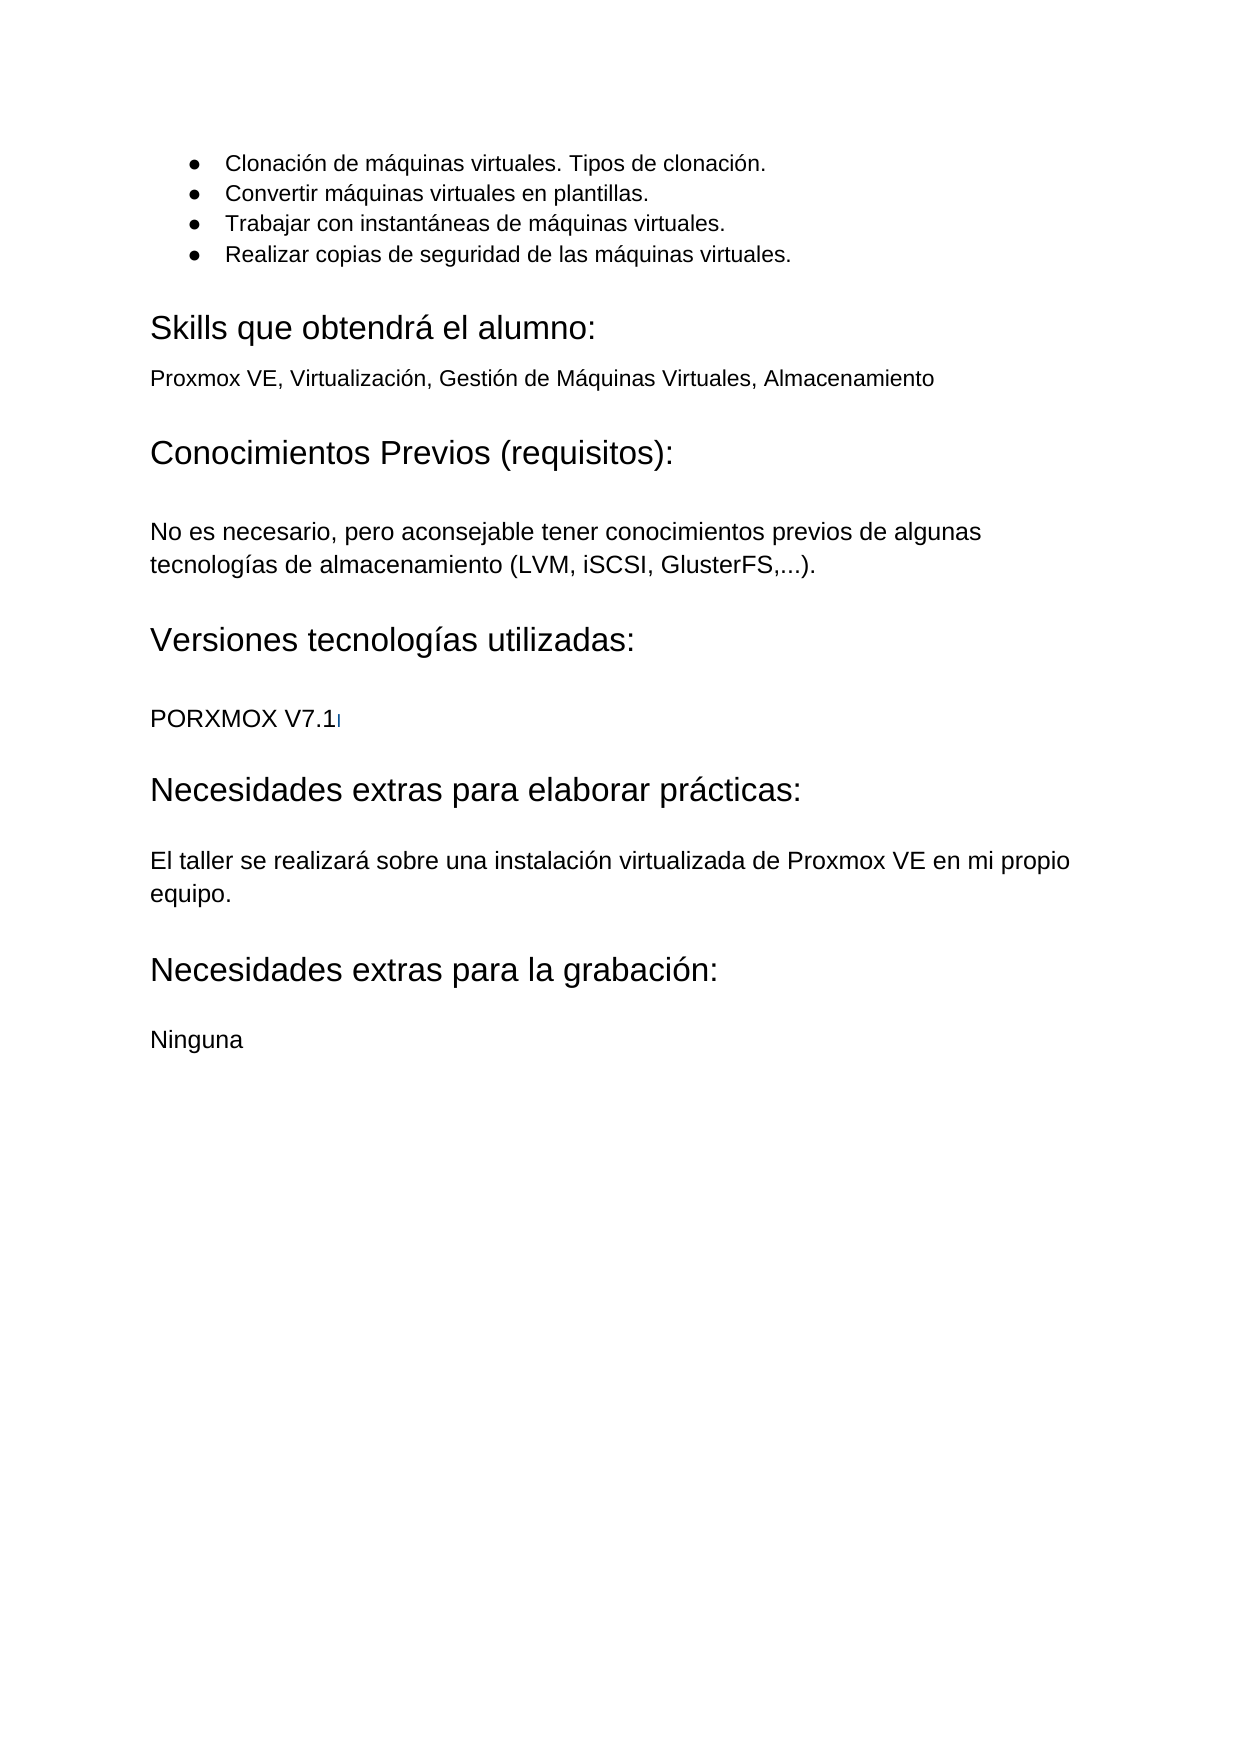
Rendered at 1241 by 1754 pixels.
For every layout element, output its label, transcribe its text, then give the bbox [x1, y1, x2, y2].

text El taller se realizará sobre una instalación virtualizada de Proxmox VE en mi propio equipo. [150, 846, 1090, 908]
text Proxmox VE, Virtualización, Gestión de Máquinas Virtuales, Almacenamiento [150, 365, 1090, 391]
text Ninguna [150, 1025, 1090, 1054]
text No es necesario, pero aconsejable tener conocimientos previos de algunas tecnologías de almacenamiento (LVM, iSCSI, GlusterFS,...). [150, 517, 1090, 578]
subtitle Skills que obtendrá el alumno: [150, 308, 1090, 347]
subtitle Versiones tecnologías utilizadas: [150, 620, 1090, 659]
list Convertir máquinas virtuales en plantillas. [187, 180, 1090, 207]
subtitle Necesidades extras para elaborar prácticas: [150, 770, 1090, 809]
subtitle Conocimientos Previos (requisitos): [150, 433, 1090, 471]
list Realizar copias de seguridad de las máquinas virtuales. [187, 241, 1090, 267]
list Clonación de máquinas virtuales. Tipos de clonación. [187, 150, 1090, 176]
text PORXMOX V7.1I [150, 704, 1090, 733]
subtitle Necesidades extras para la grabación: [150, 950, 1090, 988]
list Trabajar con instantáneas de máquinas virtuales. [187, 210, 1090, 237]
